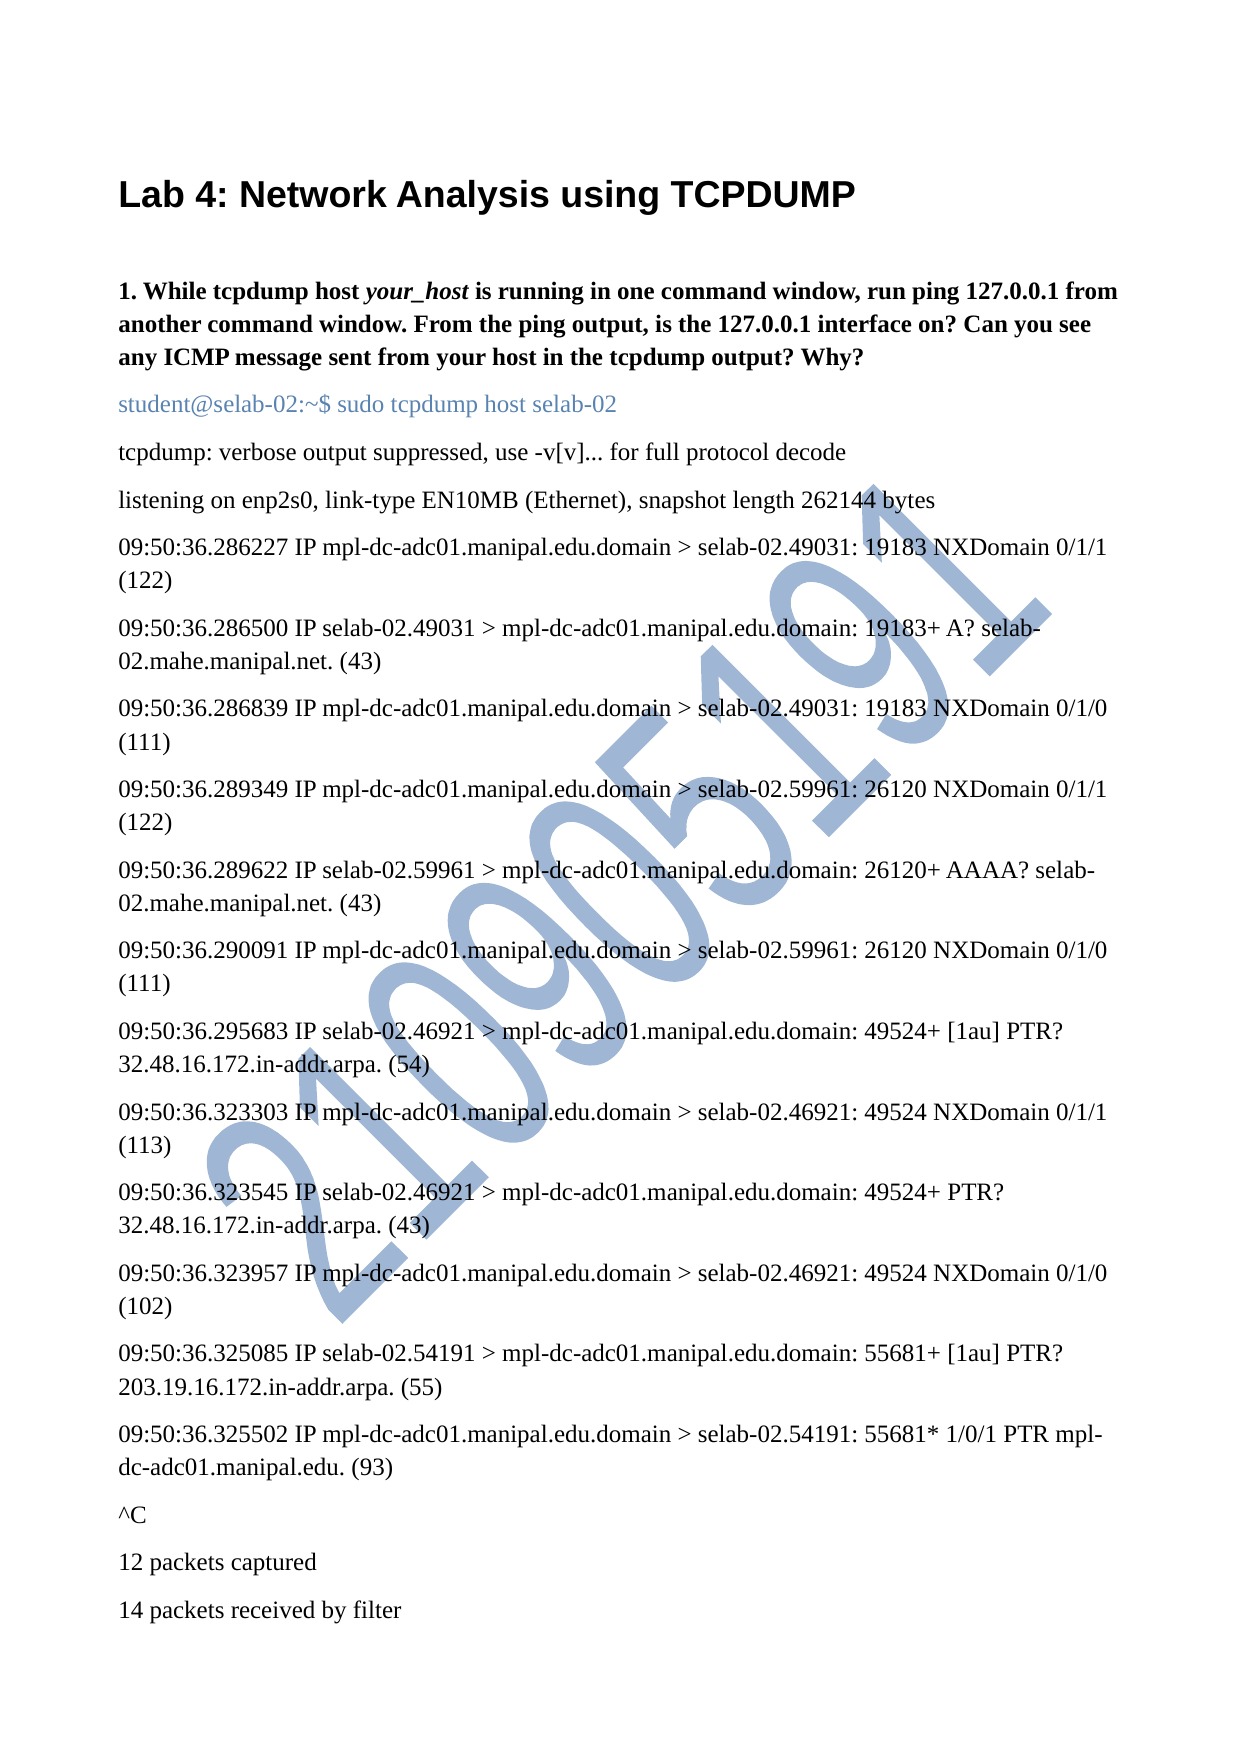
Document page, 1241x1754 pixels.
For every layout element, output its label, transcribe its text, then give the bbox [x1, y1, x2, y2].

text 09:50:36.295683 IP selab-02.46921 > mpl-dc-adc01.manipal.edu.domain: 49524+ [1au] PTR? 32.48.16.172.in-addr.arpa. (54) [493, 1016, 1122, 1078]
text 09:50:36.289349 IP mpl-dc-adc01.manipal.edu.domain > selab-02.59961: 26120 NXDomain 0/1/1 (122) [631, 774, 834, 836]
text 09:50:36.286500 IP selab-02.49031 > mpl-dc-adc01.manipal.edu.domain: 19183+ A? selab-02.mahe.manipal.net. (43) [993, 613, 1122, 675]
text 09:50:36.323957 IP mpl-dc-adc01.manipal.edu.domain > selab-02.46921: 49524 NXDomain 0/1/0 (102) [348, 1258, 1122, 1320]
text 09:50:36.286500 IP selab-02.49031 > mpl-dc-adc01.manipal.edu.domain: 19183+ A? selab-02.mahe.manipal.net. (43) [118, 613, 821, 675]
text 09:50:36.323545 IP selab-02.46921 > mpl-dc-adc01.manipal.edu.domain: 49524+ PTR? 32.48.16.172.in-addr.arpa. (43) [118, 1177, 306, 1239]
text 09:50:36.289622 IP selab-02.59961 > mpl-dc-adc01.manipal.edu.domain: 26120+ AAAA? selab-02.mahe.manipal.net. (43) [654, 855, 1122, 917]
text 09:50:36.286500 IP selab-02.49031 > mpl-dc-adc01.manipal.edu.domain: 19183+ A? selab-02.mahe.manipal.net. (43) [794, 613, 875, 666]
subtitle Lab 4: Network Analysis using TCPDUMP [118, 173, 1122, 216]
text 09:50:36.323957 IP mpl-dc-adc01.manipal.edu.domain > selab-02.46921: 49524 NXDomain 0/1/0 (102) [118, 1258, 337, 1320]
text listening on enp2s0, link-type EN10MB (Ethernet), snapshot length 262144 bytes [118, 485, 871, 513]
text 09:50:36.325502 IP mpl-dc-adc01.manipal.edu.domain > selab-02.54191: 55681* 1/0/1 PTR mpl-dc-adc01.manipal.edu. (93) [118, 1419, 1122, 1481]
text 09:50:36.289622 IP selab-02.59961 > mpl-dc-adc01.manipal.edu.domain: 26120+ AAAA? selab-02.mahe.manipal.net. (43) [118, 855, 575, 917]
text 09:50:36.286839 IP mpl-dc-adc01.manipal.edu.domain > selab-02.49031: 19183 NXDomain 0/1/0 (111) [762, 693, 1122, 755]
text 09:50:36.323303 IP mpl-dc-adc01.manipal.edu.domain > selab-02.46921: 49524 NXDomain 0/1/1 (113) [118, 1097, 394, 1158]
text 09:50:36.286500 IP selab-02.49031 > mpl-dc-adc01.manipal.edu.domain: 19183+ A? selab-02.mahe.manipal.net. (43) [892, 613, 995, 675]
text 09:50:36.323545 IP selab-02.46921 > mpl-dc-adc01.manipal.edu.domain: 49524+ PTR? 32.48.16.172.in-addr.arpa. (43) [429, 1177, 1122, 1239]
text 09:50:36.289349 IP mpl-dc-adc01.manipal.edu.domain > selab-02.59961: 26120 NXDomain 0/1/1 (122) [832, 774, 1122, 836]
text 09:50:36.295683 IP selab-02.46921 > mpl-dc-adc01.manipal.edu.domain: 49524+ [1au] PTR? 32.48.16.172.in-addr.arpa. (54) [393, 1016, 519, 1078]
text 09:50:36.290091 IP mpl-dc-adc01.manipal.edu.domain > selab-02.59961: 26120 NXDomain 0/1/0 (111) [570, 935, 1122, 997]
text 14 packets received by filter [118, 1595, 1122, 1624]
text 09:50:36.323545 IP selab-02.46921 > mpl-dc-adc01.manipal.edu.domain: 49524+ PTR? 32.48.16.172.in-addr.arpa. (43) [314, 1177, 431, 1239]
text 09:50:36.286227 IP mpl-dc-adc01.manipal.edu.domain > selab-02.49031: 19183 NXDomain 0/1/1 (122) [923, 532, 1122, 594]
text 09:50:36.290091 IP mpl-dc-adc01.manipal.edu.domain > selab-02.59961: 26120 NXDomain 0/1/0 (111) [118, 935, 499, 997]
text 1. While tcpdump host your_host is running in one command window, run ping 127.0.0.1 from another command window. From the ping output, is the 127.0.0.1 interface on? Can you see any ICMP message sent from your host in the tcpdump output? Why? [118, 276, 1122, 371]
text 09:50:36.290091 IP mpl-dc-adc01.manipal.edu.domain > selab-02.59961: 26120 NXDomain 0/1/0 (111) [472, 935, 553, 988]
text 12 packets captured [118, 1547, 1122, 1576]
text 09:50:36.323303 IP mpl-dc-adc01.manipal.edu.domain > selab-02.46921: 49524 NXDomain 0/1/1 (113) [362, 1097, 1122, 1158]
text listening on enp2s0, link-type EN10MB (Ethernet), snapshot length 262144 bytes [876, 485, 1122, 513]
text tcpdump: verbose output suppressed, use -v[v]... for full protocol decode [118, 437, 1122, 466]
text 09:50:36.289349 IP mpl-dc-adc01.manipal.edu.domain > selab-02.59961: 26120 NXDomain 0/1/1 (122) [687, 800, 762, 836]
text 09:50:36.295683 IP selab-02.46921 > mpl-dc-adc01.manipal.edu.domain: 49524+ [1au] PTR? 32.48.16.172.in-addr.arpa. (54) [118, 1016, 414, 1078]
text 09:50:36.289349 IP mpl-dc-adc01.manipal.edu.domain > selab-02.59961: 26120 NXDomain 0/1/1 (122) [118, 774, 661, 836]
text student@selab-02:~$ sudo tcpdump host selab-02 [118, 389, 1122, 418]
text 09:50:36.289622 IP selab-02.59961 > mpl-dc-adc01.manipal.edu.domain: 26120+ AAAA? selab-02.mahe.manipal.net. (43) [553, 855, 679, 917]
text 09:50:36.325085 IP selab-02.54191 > mpl-dc-adc01.manipal.edu.domain: 55681+ [1au] PTR? 203.19.16.172.in-addr.arpa. (55) [118, 1338, 1122, 1400]
text ^C [118, 1500, 1122, 1528]
text 09:50:36.286227 IP mpl-dc-adc01.manipal.edu.domain > selab-02.49031: 19183 NXDomain 0/1/1 (122) [118, 532, 957, 594]
text 09:50:36.286839 IP mpl-dc-adc01.manipal.edu.domain > selab-02.49031: 19183 NXDomain 0/1/0 (111) [118, 693, 796, 755]
